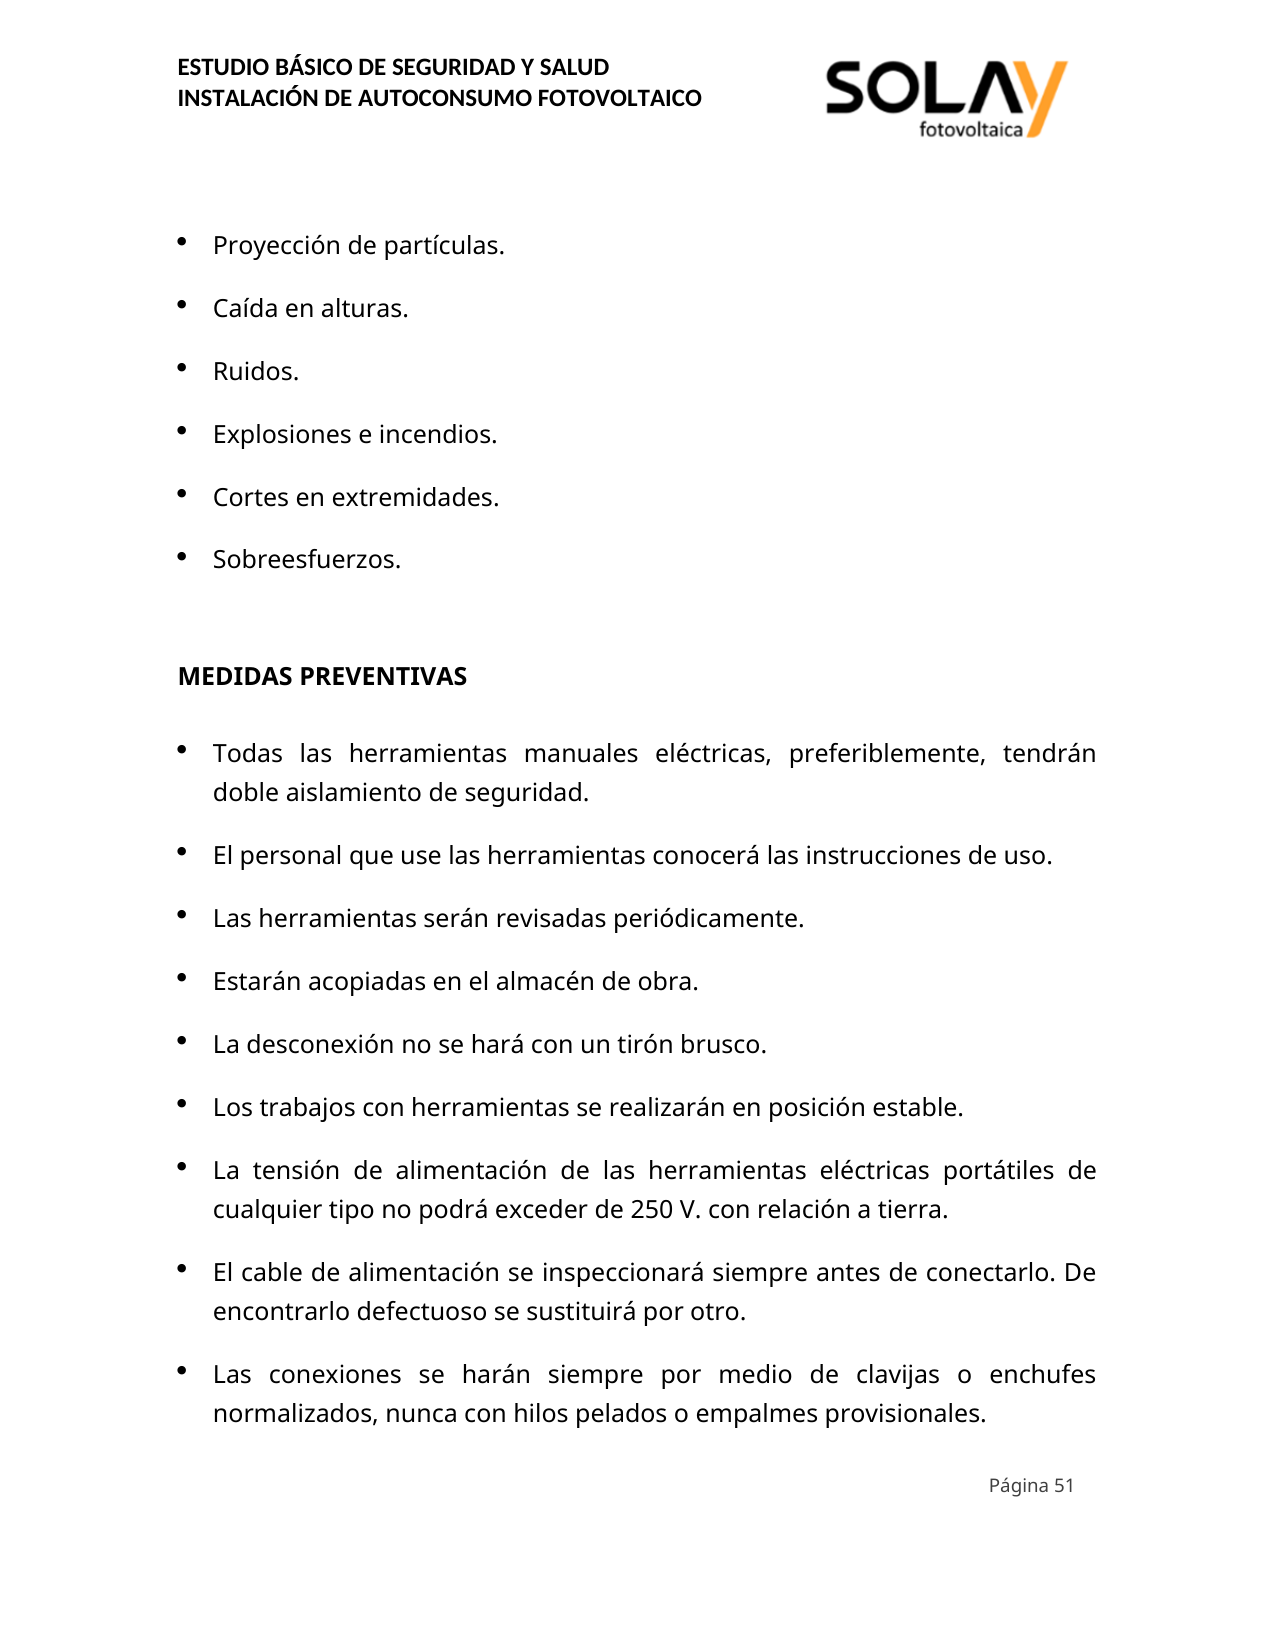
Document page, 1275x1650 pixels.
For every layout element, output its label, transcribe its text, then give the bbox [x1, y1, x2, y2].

list El cable de alimentación se inspeccionará siempre antes de conectarlo. De encontrarlo defectuoso se sustituirá por otro. [177, 1254, 1098, 1328]
list Cortes en extremidades. [177, 479, 1098, 513]
list La tensión de alimentación de las herramientas eléctricas portátiles de cualquier tipo no podrá exceder de 250 V. con relación a tierra. [177, 1152, 1098, 1226]
list Las conexiones se harán siempre por medio de clavijas o enchufes normalizados, nunca con hilos pelados o empalmes provisionales. [177, 1356, 1098, 1430]
list Sobreesfuerzos. [177, 542, 1098, 576]
list Proyección de partículas. [177, 227, 1098, 262]
list El personal que use las herramientas conocerá las instrucciones de uso. [177, 838, 1098, 872]
list Explosiones e incendios. [177, 416, 1098, 450]
list Todas las herramientas manuales eléctricas, preferiblemente, tendrán doble aislamiento de seguridad. [177, 736, 1098, 809]
list Caída en alturas. [177, 290, 1098, 324]
list Los trabajos con herramientas se realizarán en posición estable. [177, 1089, 1098, 1123]
text MEDIDAS PREVENTIVAS [177, 658, 1098, 692]
list Ruidos. [177, 353, 1098, 387]
list La desconexión no se hará con un tirón brusco. [177, 1026, 1098, 1061]
list Estarán acopiadas en el almacén de obra. [177, 963, 1098, 998]
list Las herramientas serán revisadas periódicamente. [177, 901, 1098, 935]
